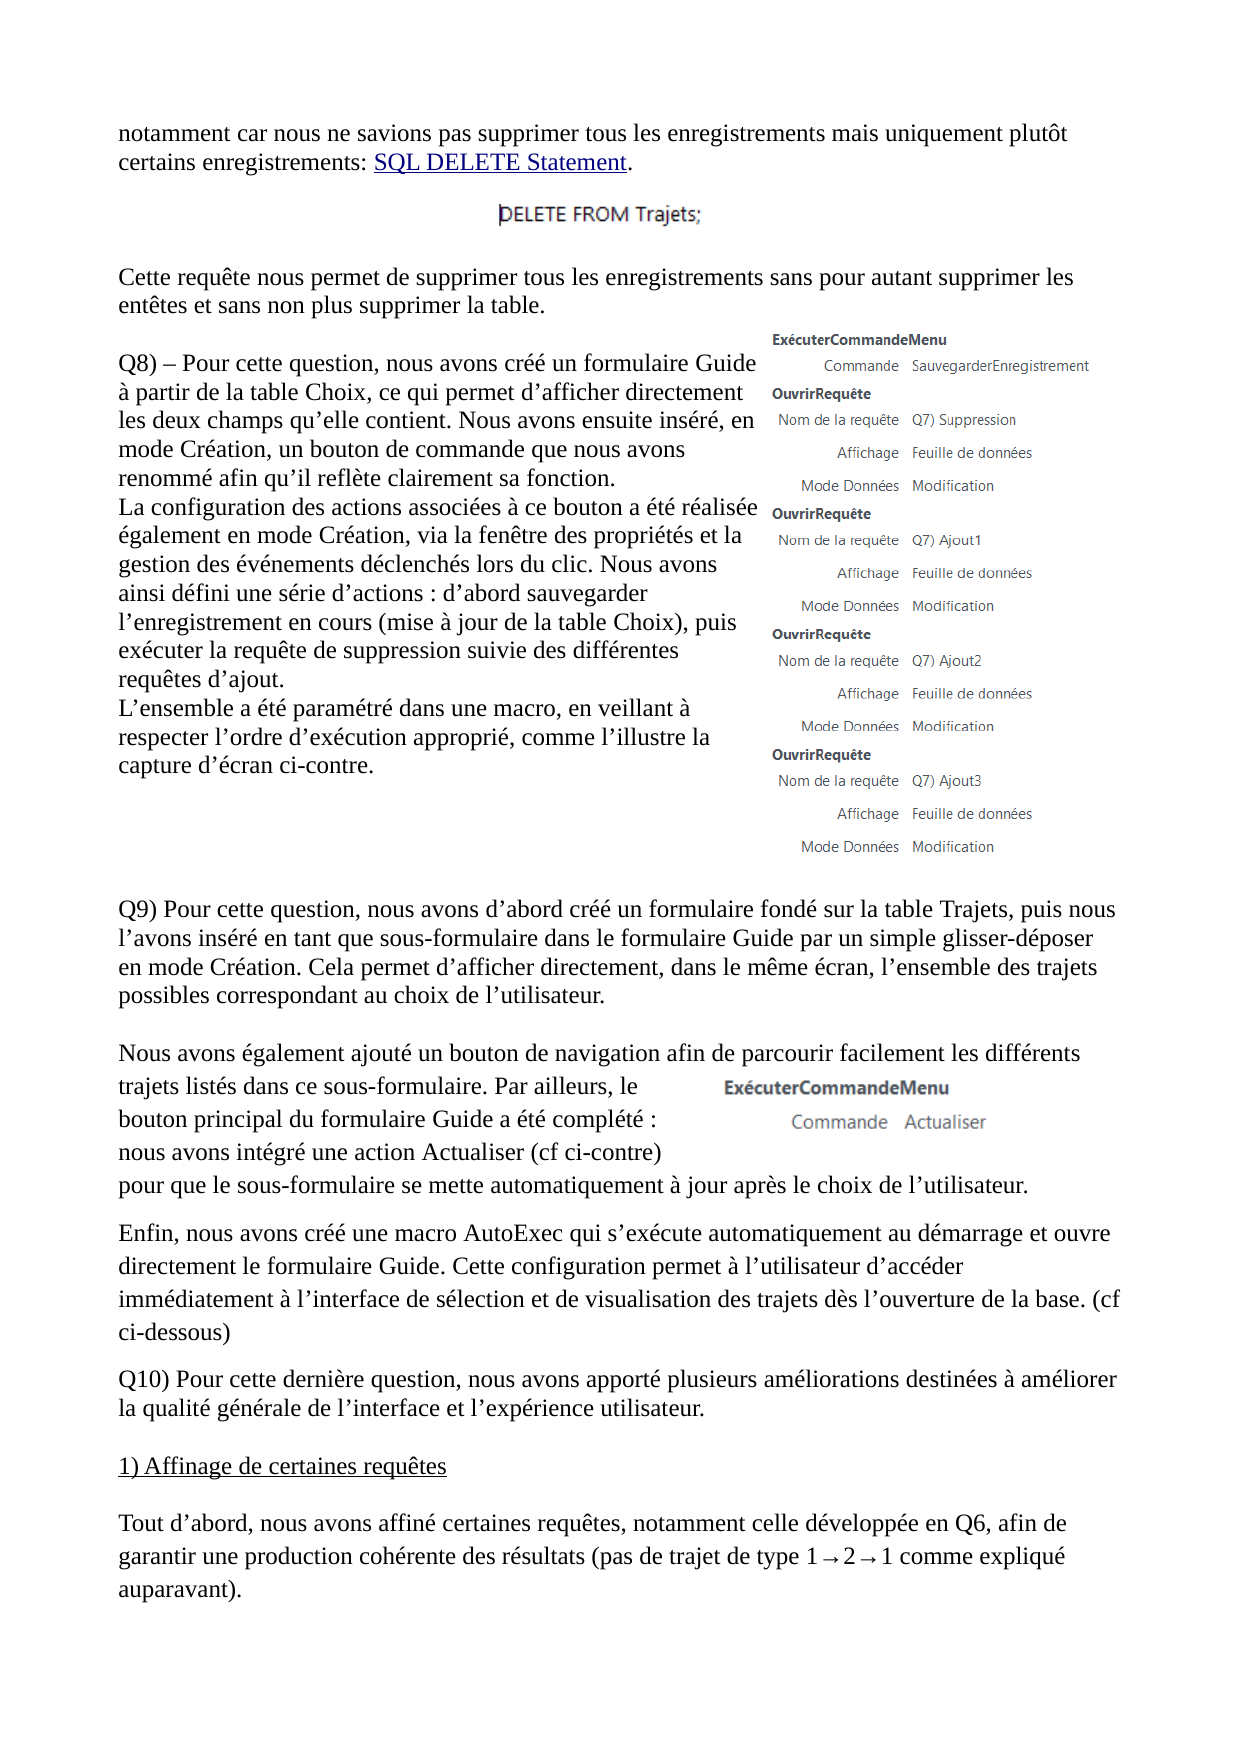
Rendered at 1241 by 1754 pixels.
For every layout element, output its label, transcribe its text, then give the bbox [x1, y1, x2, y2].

text Tout d’abord, nous avons affiné certaines requêtes, notamment celle développée en Q6, afin de garantir une production cohérente des résultats (pas de trajet de type 1→2→1 comme expliqué auparavant). [118, 1508, 1122, 1603]
text 1) Affinage de certaines requêtes [118, 1451, 1122, 1479]
text Q9) Pour cette question, nous avons d’abord créé un formulaire fondé sur la table Trajets, puis nous l’avons inséré en tant que sous-formulaire dans le formulaire Guide par un simple glisser-déposer en mode Création. Cela permet d’afficher directement, dans le même écran, l’ensemble des trajets possibles correspondant au choix de l’utilisateur. [118, 894, 1122, 1009]
text Cette requête nous permet de supprimer tous les enregistrements sans pour autant supprimer les entêtes et sans non plus supprimer la table. [118, 262, 1122, 319]
text Q8) – Pour cette question, nous avons créé un formulaire Guide à partir de la table Choix, ce qui permet d’afficher directement les deux champs qu’elle contient. Nous avons ensuite inséré, en mode Création, un bouton de commande que nous avons renommé afin qu’il reflète clairement sa fonction. La configuration des actions associées à ce bouton a été réalisée également en mode Création, via la fenêtre des propriétés et la gestion des événements déclenchés lors du clic. Nous avons ainsi défini une série d’actions : d’abord sauvegarder l’enregistrement en cours (mise à jour de la table Choix), puis exécuter la requête de suppression suivie des différentes requêtes d’ajout. L’ensemble a été paramétré dans une macro, en veillant à respecter l’ordre d’exécution approprié, comme l’illustre la capture d’écran ci-contre. [118, 348, 760, 779]
text Q10) Pour cette dernière question, nous avons apporté plusieurs améliorations destinées à améliorer la qualité générale de l’interface et l’expérience utilisateur. [118, 1364, 1122, 1422]
text Nous avons également ajouté un bouton de navigation afin de parcourir facilement les différents trajets listés dans ce sous-formulaire. Par ailleurs, le bouton principal du formulaire Guide a été complété : nous avons intégré une action Actualiser (cf ci-contre) pour que le sous-formulaire se mette automatiquement à jour après le choix de l’utilisateur. [118, 1038, 1122, 1199]
text Pour supprimer nous avons utilisé l’aide fournie ici notamment car nous ne savions pas supprimer tous les enregistrements mais uniquement plutôt certains enregistrements: SQL DELETE Statement. [118, 118, 1122, 176]
text Enfin, nous avons créé une macro AutoExec qui s’exécute automatiquement au démarrage et ouvre directement le formulaire Guide. Cette configuration permet à l’utilisateur d’accéder immédiatement à l’interface de sélection et de visualisation des trajets dès l’ouverture de la base. (cf ci-dessous) [118, 1218, 1122, 1346]
